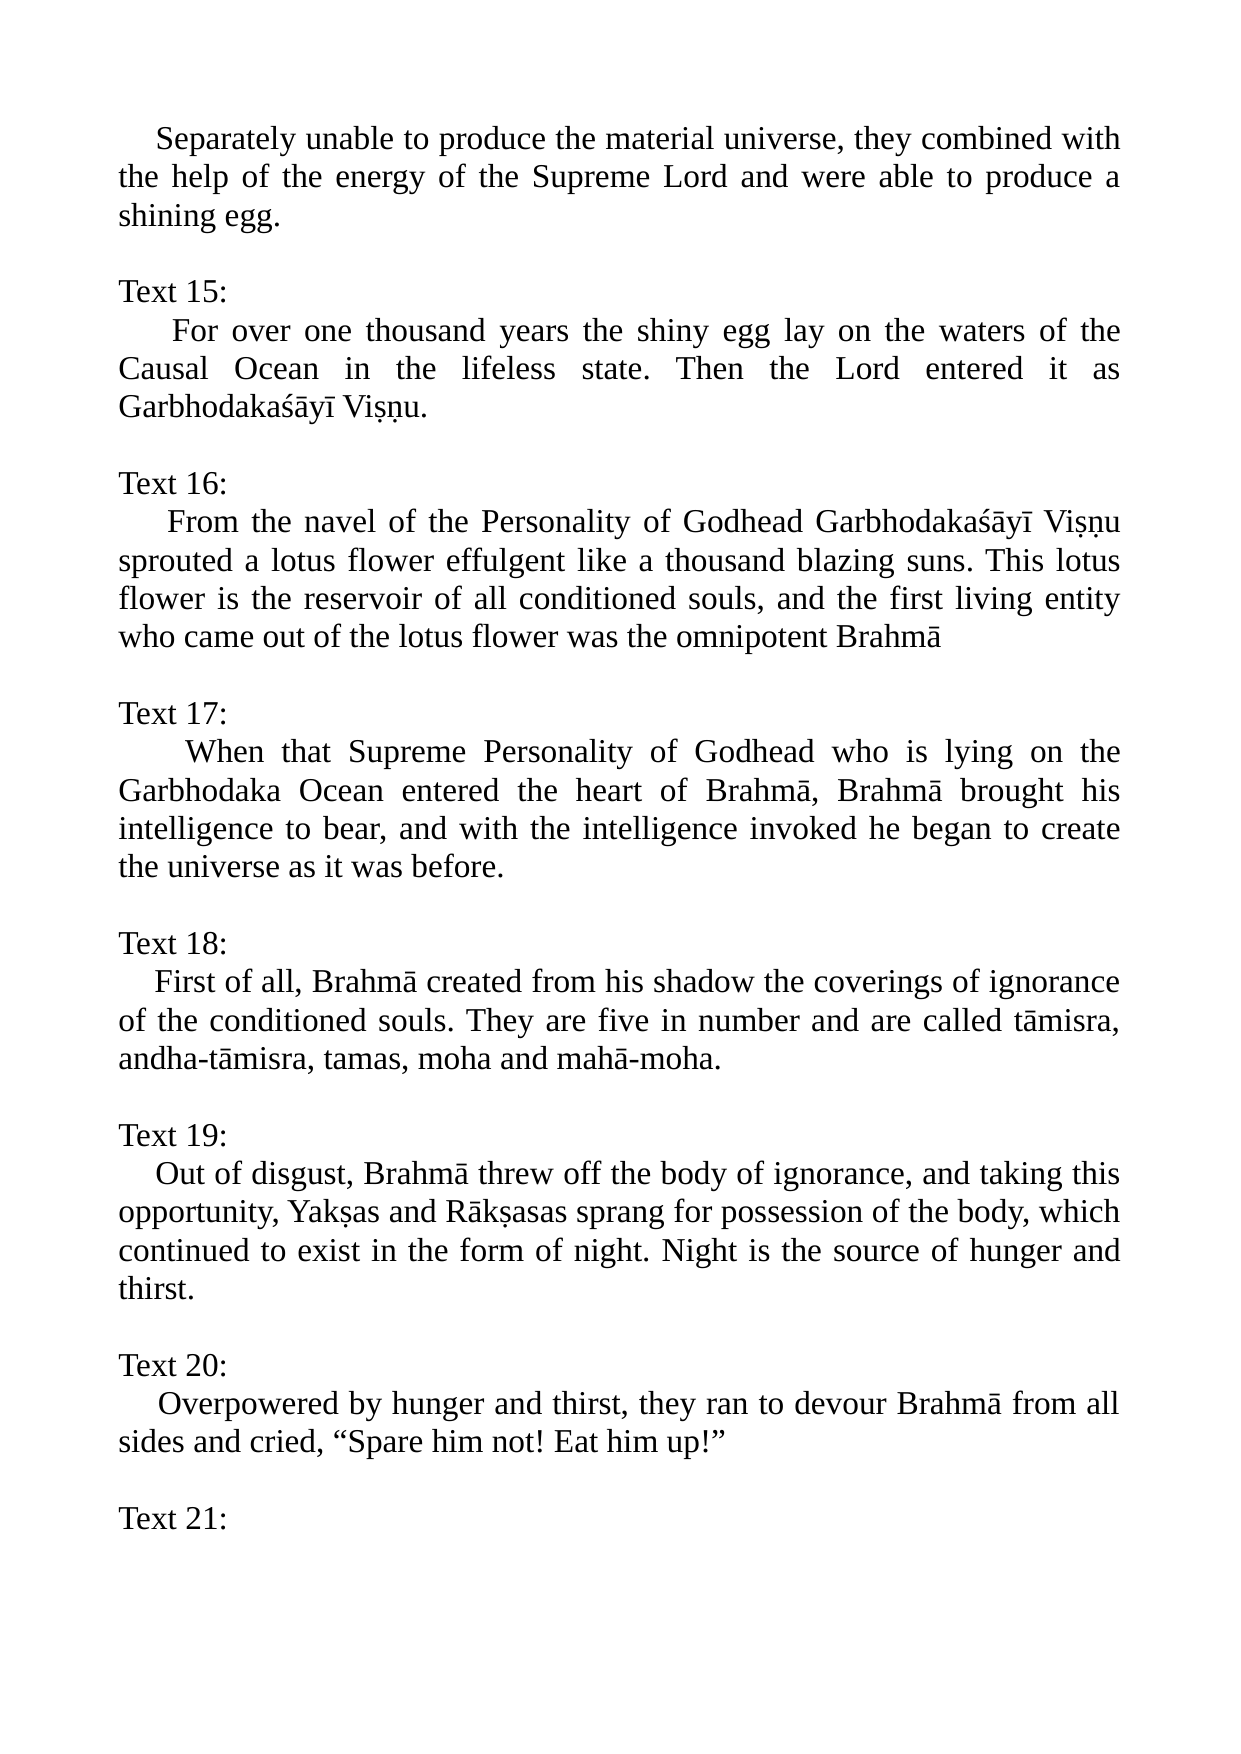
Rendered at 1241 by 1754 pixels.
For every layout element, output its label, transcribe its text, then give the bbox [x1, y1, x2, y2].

text When that Supreme Personality of Godhead who is lying on the Garbhodaka Ocean entered the heart of Brahmā, Brahmā brought his intelligence to bear, and with the intelligence invoked he began to create the universe as it was before. [118, 731, 1122, 885]
text Text 21: [118, 1498, 1122, 1536]
text Out of disgust, Brahmā threw off the body of ignorance, and taking this opportunity, Yakṣas and Rākṣasas sprang for possession of the body, which continued to exist in the form of night. Night is the source of hunger and thirst. [118, 1153, 1122, 1306]
text From the navel of the Personality of Godhead Garbhodakaśāyī Viṣṇu sprouted a lotus flower effulgent like a thousand blazing suns. This lotus flower is the reservoir of all conditioned souls, and the first living entity who came out of the lotus flower was the omnipotent Brahmā [118, 501, 1122, 655]
text Text 16: [118, 463, 1122, 501]
text Text 20: [118, 1345, 1122, 1383]
text For over one thousand years the shiny egg lay on the waters of the Causal Ocean in the lifeless state. Then the Lord entered it as Garbhodakaśāyī Viṣṇu. [118, 310, 1122, 425]
text Separately unable to produce the material universe, they combined with the help of the energy of the Supreme Lord and were able to produce a shining egg. [118, 118, 1122, 233]
text First of all, Brahmā created from his shadow the coverings of ignorance of the conditioned souls. They are five in number and are called tāmisra, andha-tāmisra, tamas, moha and mahā-moha. [118, 961, 1122, 1076]
text Overpowered by hunger and thirst, they ran to devour Brahmā from all sides and cried, “Spare him not! Eat him up!” [118, 1383, 1122, 1460]
text Text 19: [118, 1115, 1122, 1153]
text Text 15: [118, 271, 1122, 310]
text Text 18: [118, 923, 1122, 961]
text Text 17: [118, 693, 1122, 731]
